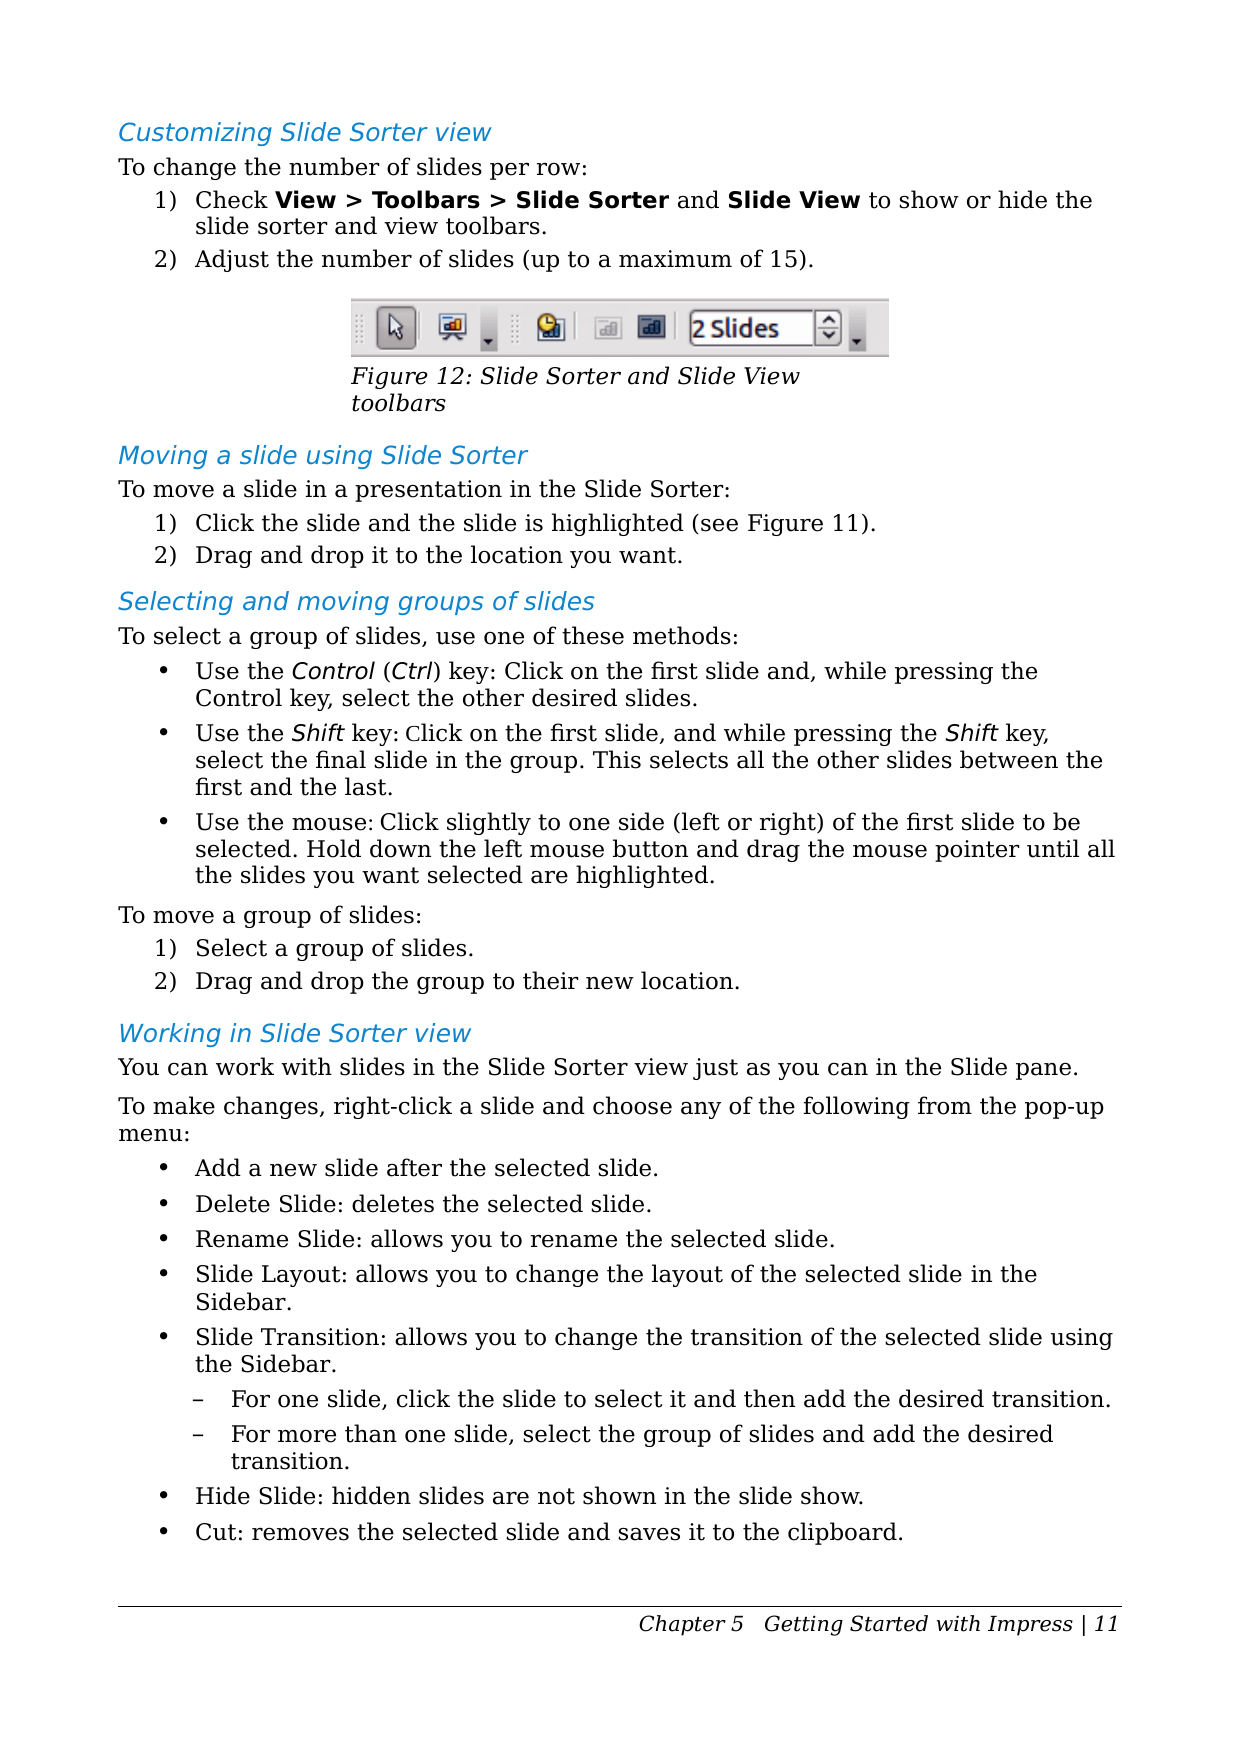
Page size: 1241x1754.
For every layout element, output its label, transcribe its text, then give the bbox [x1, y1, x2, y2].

list Slide Layout: allows you to change the layout of the selected slide in the Sidebar. [156, 1259, 1122, 1315]
list Hide Slide: hidden slides are not shown in the slide show. [156, 1481, 1122, 1510]
list To make changes, right-click a slide and choose any of the following from the pop-up menu: [118, 1093, 1122, 1147]
list Use the Shift key: Click on the first slide, and while pressing the Shift key, select the final slide in the group. This selects all the other slides between the first and the last. [156, 718, 1122, 801]
text You can work with slides in the Slide Sorter view just as you can in the Slide pane. [118, 1054, 1122, 1081]
list Cut: removes the selected slide and saves it to the clipboard. [156, 1517, 1122, 1546]
list For more than one slide, select the group of slides and add the desired transition. [192, 1419, 1122, 1475]
list To move a slide in a presentation in the Slide Sorter: [118, 477, 1122, 503]
picture [351, 298, 889, 357]
list To select a group of slides, use one of these methods: [118, 623, 1122, 649]
list Check View > Toolbars > Slide Sorter and Slide View to show or hide the slide sorter and view toolbars. [177, 187, 1122, 240]
list To change the number of slides per row: [118, 154, 1122, 180]
list For one slide, click the slide to select it and then add the desired transition. [192, 1384, 1122, 1413]
list Click the slide and the slide is highlighted (see Figure 11). [177, 510, 1122, 536]
list Adjust the number of slides (up to a maximum of 15). [177, 246, 1122, 273]
list Delete Slide: deletes the selected slide. [156, 1189, 1122, 1218]
list Drag and drop the group to their new location. [177, 968, 1122, 994]
subtitle Moving a slide using Slide Sorter [118, 441, 1122, 470]
list Select a group of slides. [177, 935, 1122, 962]
list Drag and drop it to the location you want. [177, 543, 1122, 569]
list Rename Slide: allows you to rename the selected slide. [156, 1224, 1122, 1253]
list Add a new slide after the selected slide. [156, 1153, 1122, 1182]
subtitle Customizing Slide Sorter view [118, 118, 1122, 147]
list Use the mouse: Click slightly to one side (left or right) of the first slide to be selected. Hold down the left mouse button and drag the mouse pointer until all the slides you want selected are highlighted. [156, 807, 1122, 889]
list Slide Transition: allows you to change the transition of the selected slide using the Sidebar. [156, 1322, 1122, 1377]
text Figure 12: Slide Sorter and Slide View toolbars [351, 363, 889, 417]
subtitle Working in Slide Sorter view [118, 1019, 1122, 1048]
subtitle Selecting and moving groups of slides [118, 587, 1122, 616]
list Use the Control (Ctrl) key: Click on the first slide and, while pressing the Control key, select the other desired slides. [156, 656, 1122, 712]
list To move a group of slides: [118, 902, 1122, 928]
